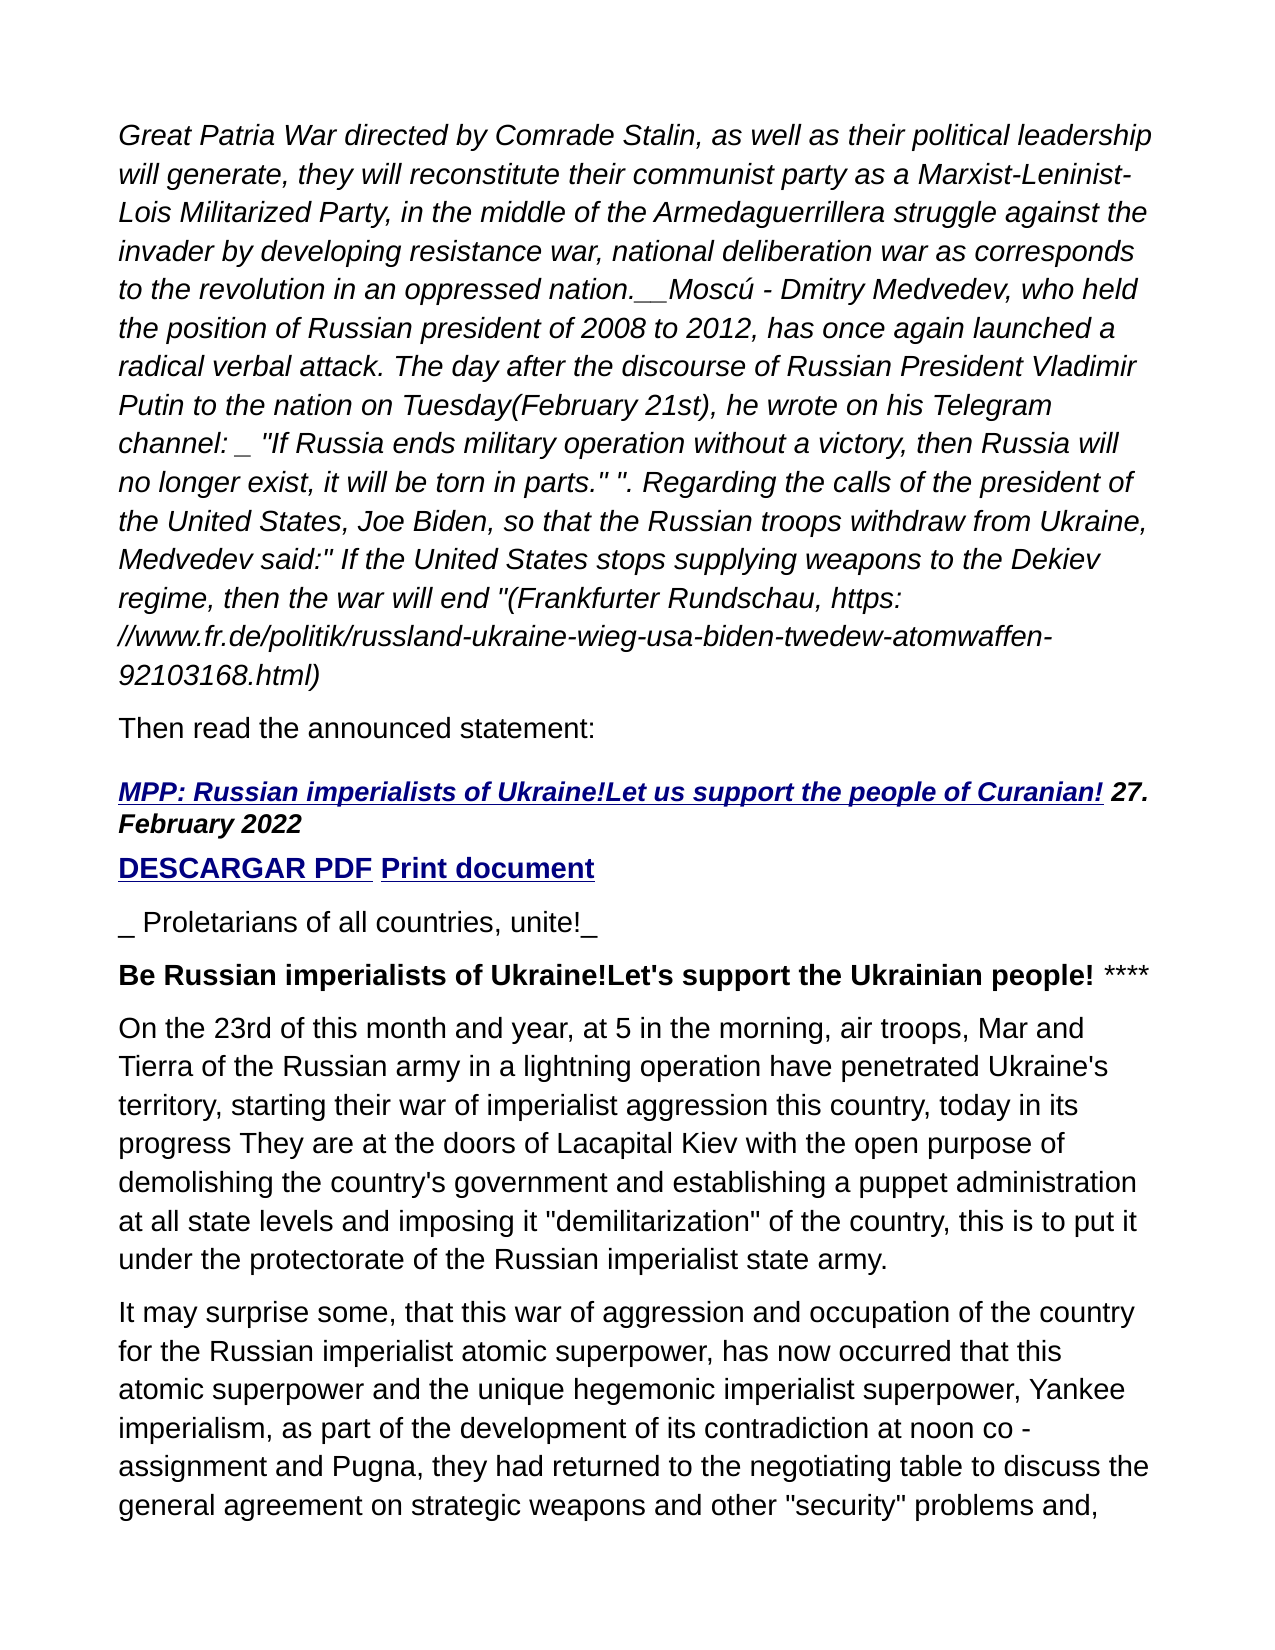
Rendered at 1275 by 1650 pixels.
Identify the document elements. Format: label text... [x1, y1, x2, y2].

text Then read the announced statement: [118, 711, 1157, 744]
text It may surprise some, that this war of aggression and occupation of the country for the Russian imperialist atomic superpower, has now occurred that this atomic superpower and the unique hegemonic imperialist superpower, Yankee imperialism, as part of the development of its contradiction at noon co -assignment and Pugna, they had returned to the negotiating table to discuss the general agreement on strategic weapons and other "security" problems and, [118, 1295, 1157, 1521]
text Great Patria War directed by Comrade Stalin, as well as their political leadership will generate, they will reconstitute their communist party as a Marxist-Leninist-Lois Militarized Party, in the middle of the Armedaguerrillera struggle against the invader by developing resistance war, national deliberation war as corresponds to the revolution in an oppressed nation.__Moscú - Dmitry Medvedev, who held the position of Russian president of 2008 to 2012, has once again launched a radical verbal attack. The day after the discourse of Russian President Vladimir Putin to the nation on Tuesday(February 21st), he wrote on his Telegram channel: _ "If Russia ends military operation without a victory, then Russia will no longer exist, it will be torn in parts." ". Regarding the calls of the president of the United States, Joe Biden, so that the Russian troops withdraw from Ukraine, Medvedev said:" If the United States stops supplying weapons to the Dekiev regime, then the war will end "(Frankfurter Rundschau, https: //www.fr.de/politik/russland-ukraine-wieg-usa-biden-twedew-atomwaffen-92103168.html) [118, 118, 1157, 691]
subtitle MPP: Russian imperialists of Ukraine!Let us support the people of Curanian! 27. February 2022 [118, 776, 1157, 839]
text On the 23rd of this month and year, at 5 in the morning, air troops, Mar and Tierra of the Russian army in a lightning operation have penetrated Ukraine's territory, starting their war of imperialist aggression this country, today in its progress They are at the doors of Lacapital Kiev with the open purpose of demolishing the country's government and establishing a puppet administration at all state levels and imposing it "demilitarization" of the country, this is to put it under the protectorate of the Russian imperialist state army. [118, 1011, 1157, 1276]
text Be Russian imperialists of Ukraine!Let's support the Ukrainian people! **** [118, 958, 1157, 991]
text DESCARGAR PDF Print document [118, 851, 1157, 885]
text _ Proletarians of all countries, unite!_ [118, 904, 1157, 938]
